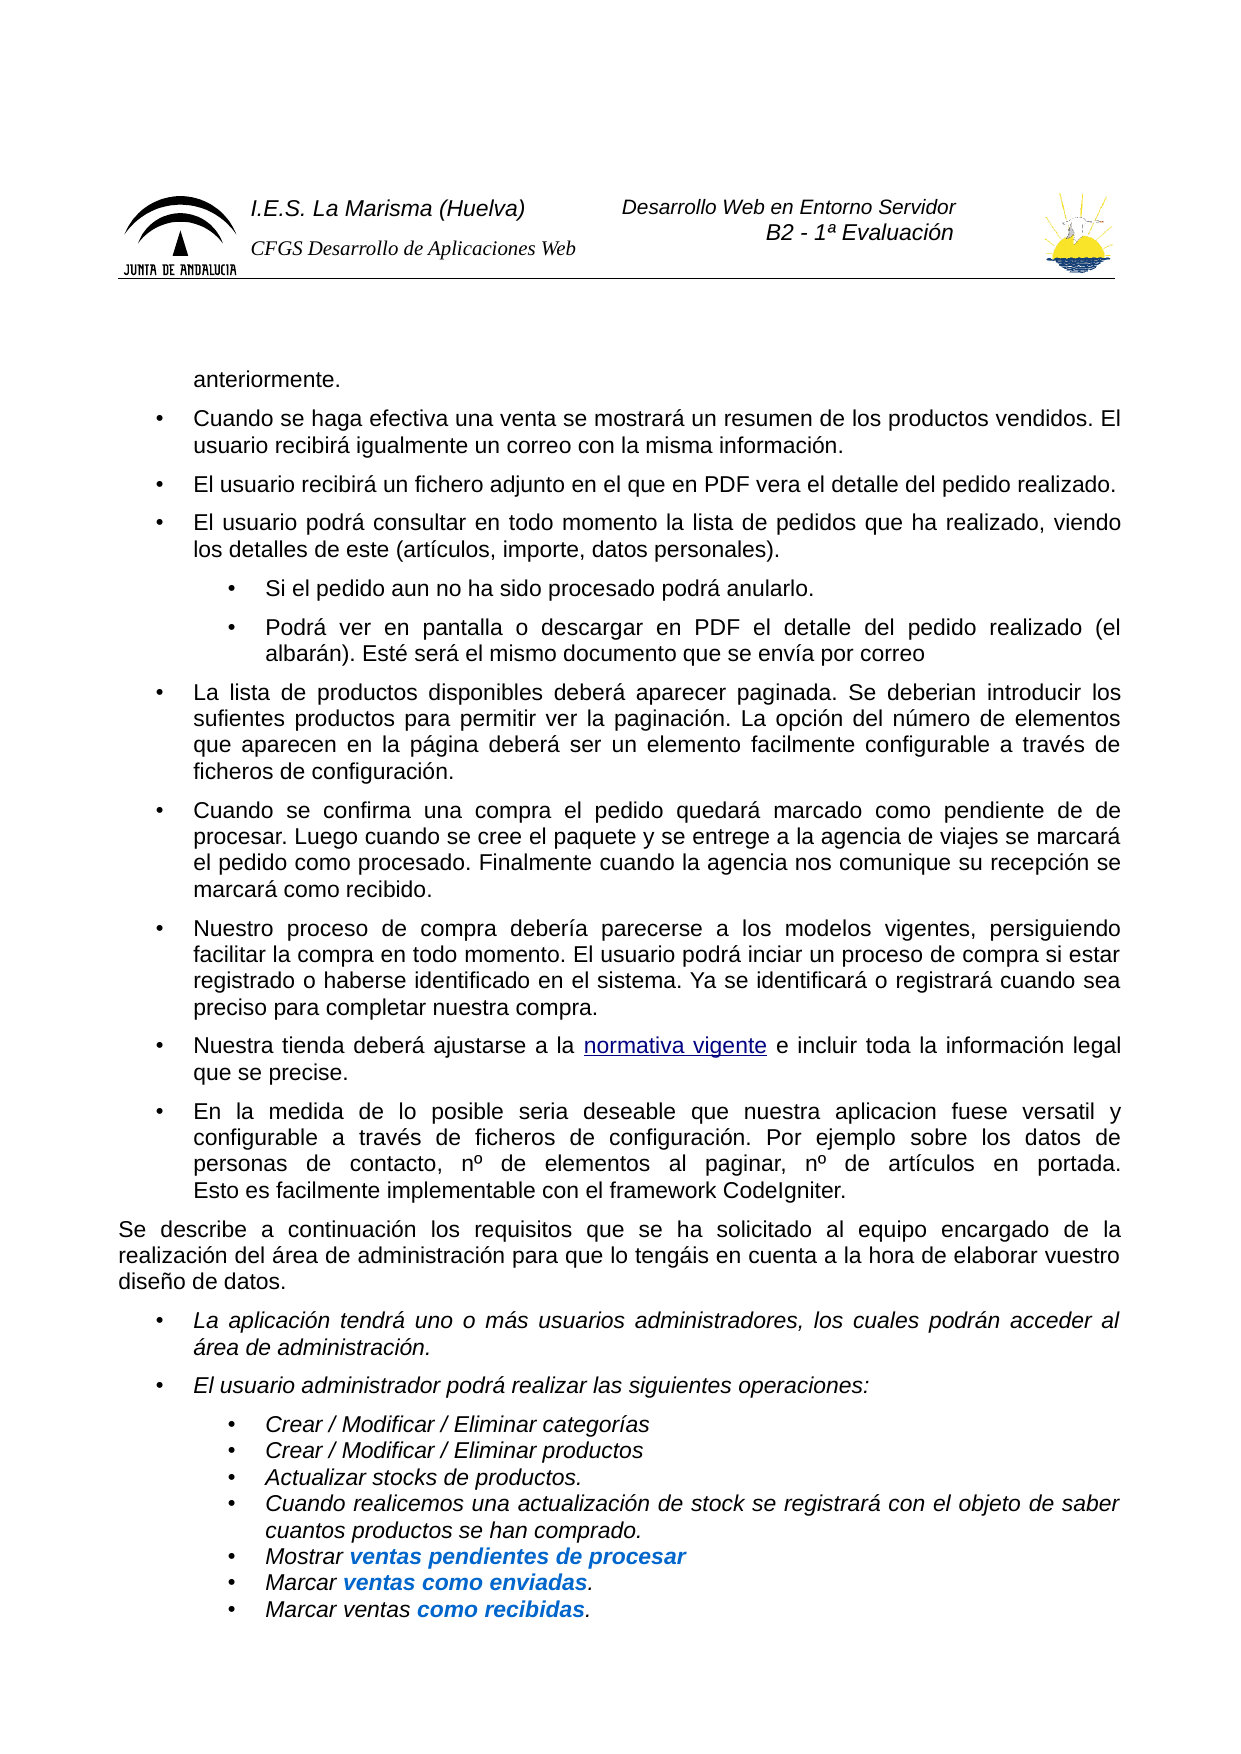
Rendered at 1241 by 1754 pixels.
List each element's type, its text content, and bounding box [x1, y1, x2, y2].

list La lista de productos disponibles deberá aparecer paginada. Se deberian introducir los sufientes productos para permitir ver la paginación. La opción del número de elementos que aparecen en la página deberá ser un elemento facilmente configurable a través de ficheros de configuración. [156, 679, 1122, 784]
list Cuando realicemos una actualización de stock se registrará con el objeto de saber cuantos productos se han comprado. [228, 1490, 1122, 1543]
list El usuario podrá consultar en todo momento la lista de pedidos que ha realizado, viendo los detalles de este (artículos, importe, datos personales). [156, 509, 1122, 562]
list La aplicación tendrá uno o más usuarios administradores, los cuales podrán acceder al área de administración. [156, 1307, 1122, 1360]
list Cuando se haga efectiva una venta se mostrará un resumen de los productos vendidos. El usuario recibirá igualmente un correo con la misma información. [156, 405, 1122, 458]
list Crear / Modificar / Eliminar categorías [228, 1411, 1122, 1437]
list En la medida de lo posible seria deseable que nuestra aplicacion fuese versatil y configurable a través de ficheros de configuración. Por ejemplo sobre los datos de personas de contacto, nº de elementos al paginar, nº de artículos en portada. Esto es facilmente implementable con el framework CodeIgniter. [156, 1098, 1122, 1203]
list Nuestra tienda deberá ajustarse a la normativa vigente e incluir toda la información legal que se precise. [156, 1032, 1122, 1085]
picture [1043, 192, 1114, 276]
list Podrá ver en pantalla o descargar en PDF el detalle del pedido realizado (el albarán). Esté será el mismo documento que se envía por correo [228, 613, 1122, 666]
list Nuestro proceso de compra debería parecerse a los modelos vigentes, persiguiendo facilitar la compra en todo momento. El usuario podrá inciar un proceso de compra si estar registrado o haberse identificado en el sistema. Ya se identificará o registrará cuando sea preciso para completar nuestra compra. [156, 914, 1122, 1020]
list anteriormente. [156, 366, 1122, 393]
text Se describe a continuación los requisitos que se ha solicitado al equipo encargado de la realización del área de administración para que lo tengáis en cuenta a la hora de elaborar vuestro diseño de datos. [118, 1216, 1122, 1294]
list Mostrar ventas pendientes de procesar [228, 1543, 1122, 1569]
list Si el pedido aun no ha sido procesado podrá anularlo. [228, 574, 1122, 601]
list El usuario recibirá un fichero adjunto en el que en PDF vera el detalle del pedido realizado. [156, 471, 1122, 497]
list Actualizar stocks de productos. [228, 1464, 1122, 1490]
list Cuando se confirma una compra el pedido quedará marcado como pendiente de de procesar. Luego cuando se cree el paquete y se entrege a la agencia de viajes se marcará el pedido como procesado. Finalmente cuando la agencia nos comunique su recepción se marcará como recibido. [156, 797, 1122, 902]
list Marcar ventas como recibidas. [228, 1596, 1122, 1622]
list Crear / Modificar / Eliminar productos [228, 1437, 1122, 1464]
list Marcar ventas como enviadas. [228, 1569, 1122, 1596]
list El usuario administrador podrá realizar las siguientes operaciones: [156, 1372, 1122, 1399]
